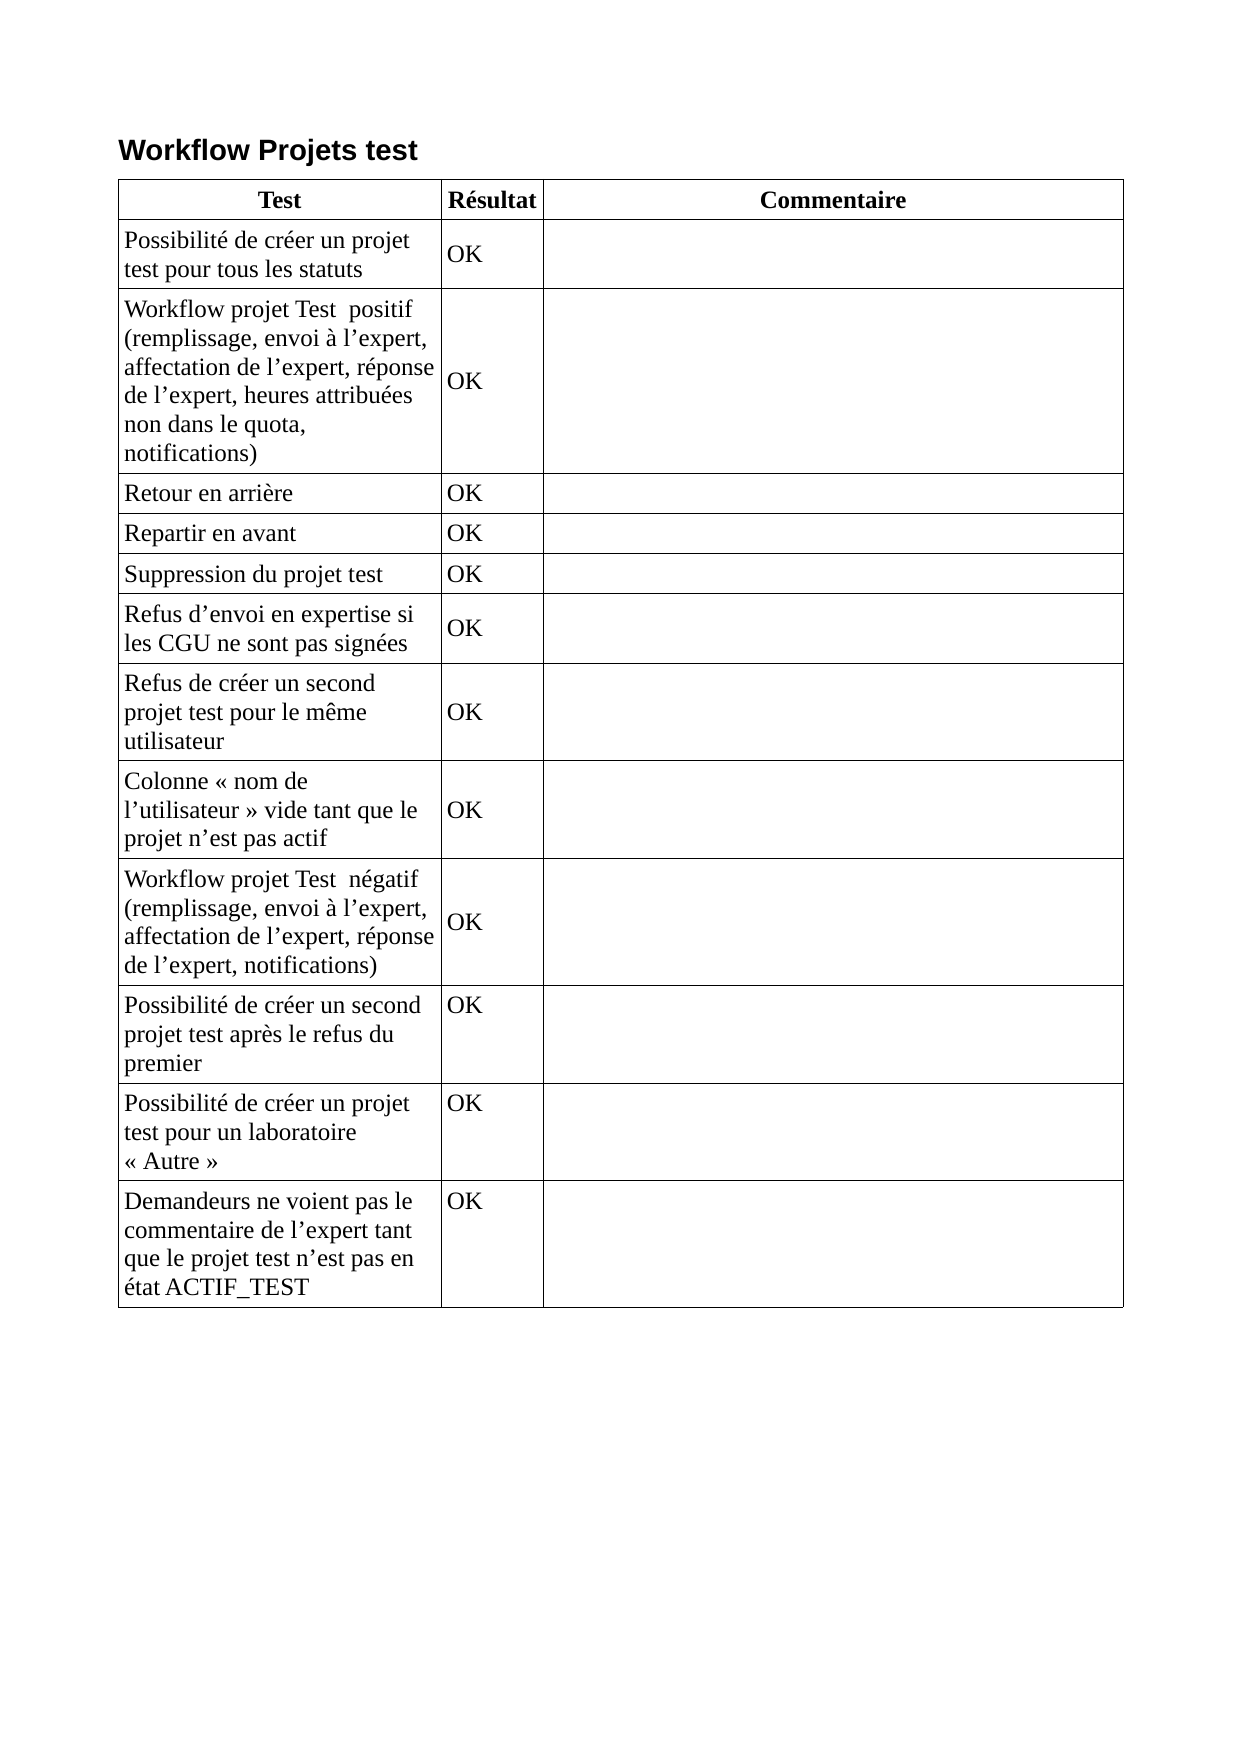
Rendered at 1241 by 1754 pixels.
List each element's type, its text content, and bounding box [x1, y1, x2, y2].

table_cell Refus de créer un second projet test pour le même utilisateur [119, 664, 441, 760]
table_cell [544, 289, 1123, 472]
table_cell [544, 1084, 1123, 1180]
table_cell [544, 986, 1123, 1082]
table_cell Colonne « nom de l’utilisateur » vide tant que le projet n’est pas actif [119, 761, 441, 858]
table_cell [544, 474, 1123, 513]
table_cell [544, 594, 1123, 662]
table_cell Workflow projet Test négatif (remplissage, envoi à l’expert, affectation de l’expert, réponse de l’expert, notifications) [119, 859, 441, 984]
table_cell OK [442, 554, 543, 593]
table_cell OK [442, 220, 543, 288]
table_cell OK [442, 1084, 543, 1180]
table_cell Retour en arrière [119, 474, 441, 513]
table_header Commentaire [544, 180, 1123, 219]
table_cell [544, 554, 1123, 593]
table_cell OK [442, 761, 543, 858]
table_cell Suppression du projet test [119, 554, 441, 593]
table_cell Demandeurs ne voient pas le commentaire de l’expert tant que le projet test n’est pas en état ACTIF_TEST [119, 1181, 441, 1307]
table_header Résultat [442, 180, 543, 219]
table_cell OK [442, 289, 543, 472]
table_cell Possibilité de créer un projet test pour tous les statuts [119, 220, 441, 288]
subtitle Workflow Projets test [118, 133, 1122, 166]
table_cell [544, 220, 1123, 288]
table_cell [544, 1181, 1123, 1307]
table_cell OK [442, 474, 543, 513]
table_cell Refus d’envoi en expertise si les CGU ne sont pas signées [119, 594, 441, 662]
table_cell [544, 664, 1123, 760]
table_cell [544, 761, 1123, 858]
table_cell Repartir en avant [119, 514, 441, 553]
table_cell Possibilité de créer un second projet test après le refus du premier [119, 986, 441, 1082]
table_cell OK [442, 594, 543, 662]
table_cell OK [442, 859, 543, 984]
table_header Test [119, 180, 441, 219]
table_cell OK [442, 664, 543, 760]
table_cell OK [442, 514, 543, 553]
table_cell [544, 514, 1123, 553]
table_cell Workflow projet Test positif (remplissage, envoi à l’expert, affectation de l’expert, réponse de l’expert, heures attribuées non dans le quota, notifications) [119, 289, 441, 472]
table_cell OK [442, 986, 543, 1082]
table_cell Possibilité de créer un projet test pour un laboratoire « Autre » [119, 1084, 441, 1180]
table_cell [544, 859, 1123, 984]
table_cell OK [442, 1181, 543, 1307]
